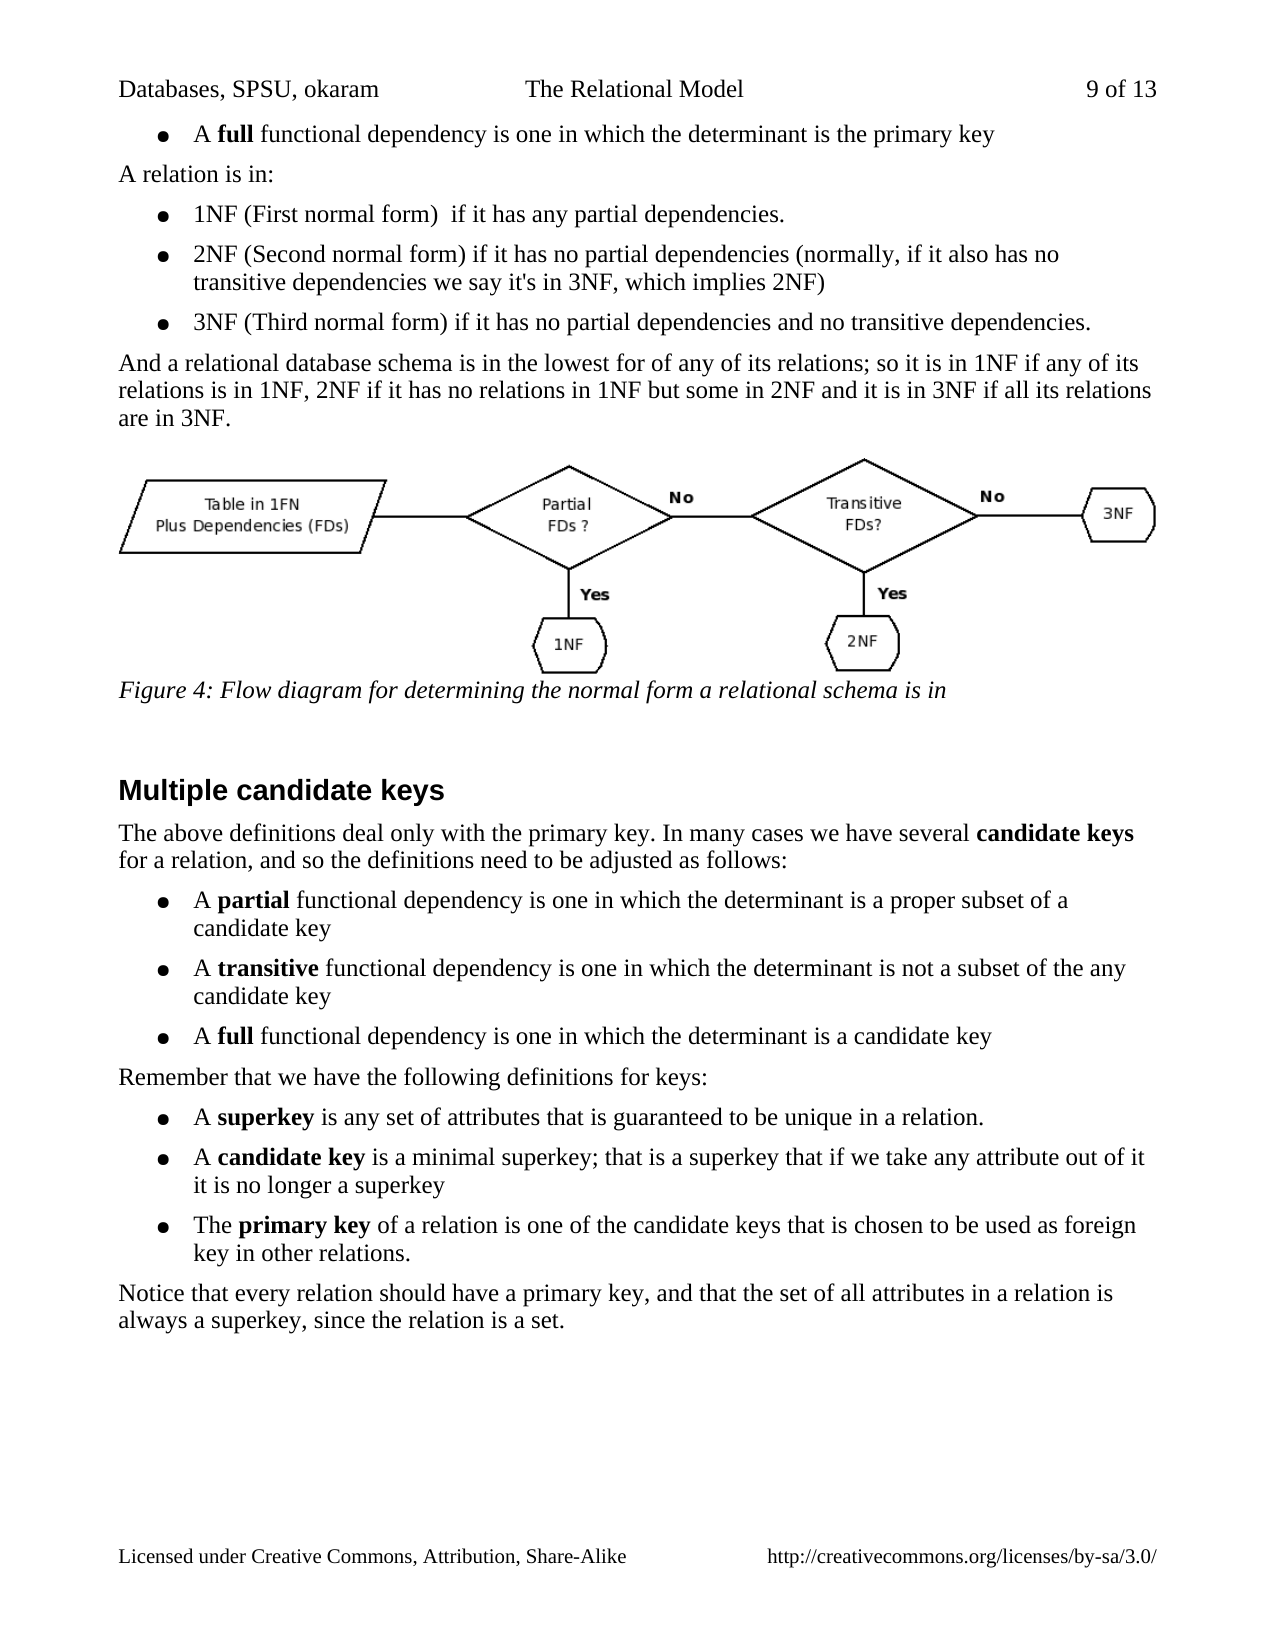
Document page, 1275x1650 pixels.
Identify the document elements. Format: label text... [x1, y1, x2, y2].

text A relation is in: [118, 160, 1157, 188]
text And a relational database schema is in the lowest for of any of its relations; so it is in 1NF if any of its relations is in 1NF, 2NF if it has no relations in 1NF but some in 2NF and it is in 3NF if all its relations are in 3NF. [118, 349, 1157, 432]
list The primary key of a relation is one of the candidate keys that is chosen to be used as foreign key in other relations. [156, 1211, 1157, 1266]
text Figure 4: Flow diagram for determining the normal form a relational schema is in [118, 676, 1157, 703]
picture [118, 458, 1158, 676]
list A candidate key is a minimal superkey; that is a superkey that if we take any attribute out of it it is no longer a superkey [156, 1143, 1157, 1198]
list 3NF (Third normal form) if it has no partial dependencies and no transitive dependencies. [156, 308, 1157, 336]
text Remember that we have the following definitions for keys: [118, 1063, 1157, 1090]
list 2NF (Second normal form) if it has no partial dependencies (normally, if it also has no transitive dependencies we say it's in 3NF, which implies 2NF) [156, 241, 1157, 296]
list A transitive functional dependency is one in which the determinant is not a subset of the any candidate key [156, 954, 1157, 1010]
list A full functional dependency is one in which the determinant is the primary key [156, 120, 1157, 148]
list A partial functional dependency is one in which the determinant is a proper subset of a candidate key [156, 887, 1157, 942]
subtitle Multiple candidate keys [118, 774, 1157, 806]
list A superkey is any set of attributes that is guaranteed to be unique in a relation. [156, 1103, 1157, 1131]
text Notice that every relation should have a primary key, and that the set of all attributes in a relation is always a superkey, since the relation is a set. [118, 1279, 1157, 1334]
list 1NF (First normal form) if it has any partial dependencies. [156, 200, 1157, 228]
text The above definitions deal only with the primary key. In many cases we have several candidate keys for a relation, and so the definitions need to be adjusted as follows: [118, 819, 1157, 874]
list A full functional dependency is one in which the determinant is a candidate key [156, 1022, 1157, 1050]
